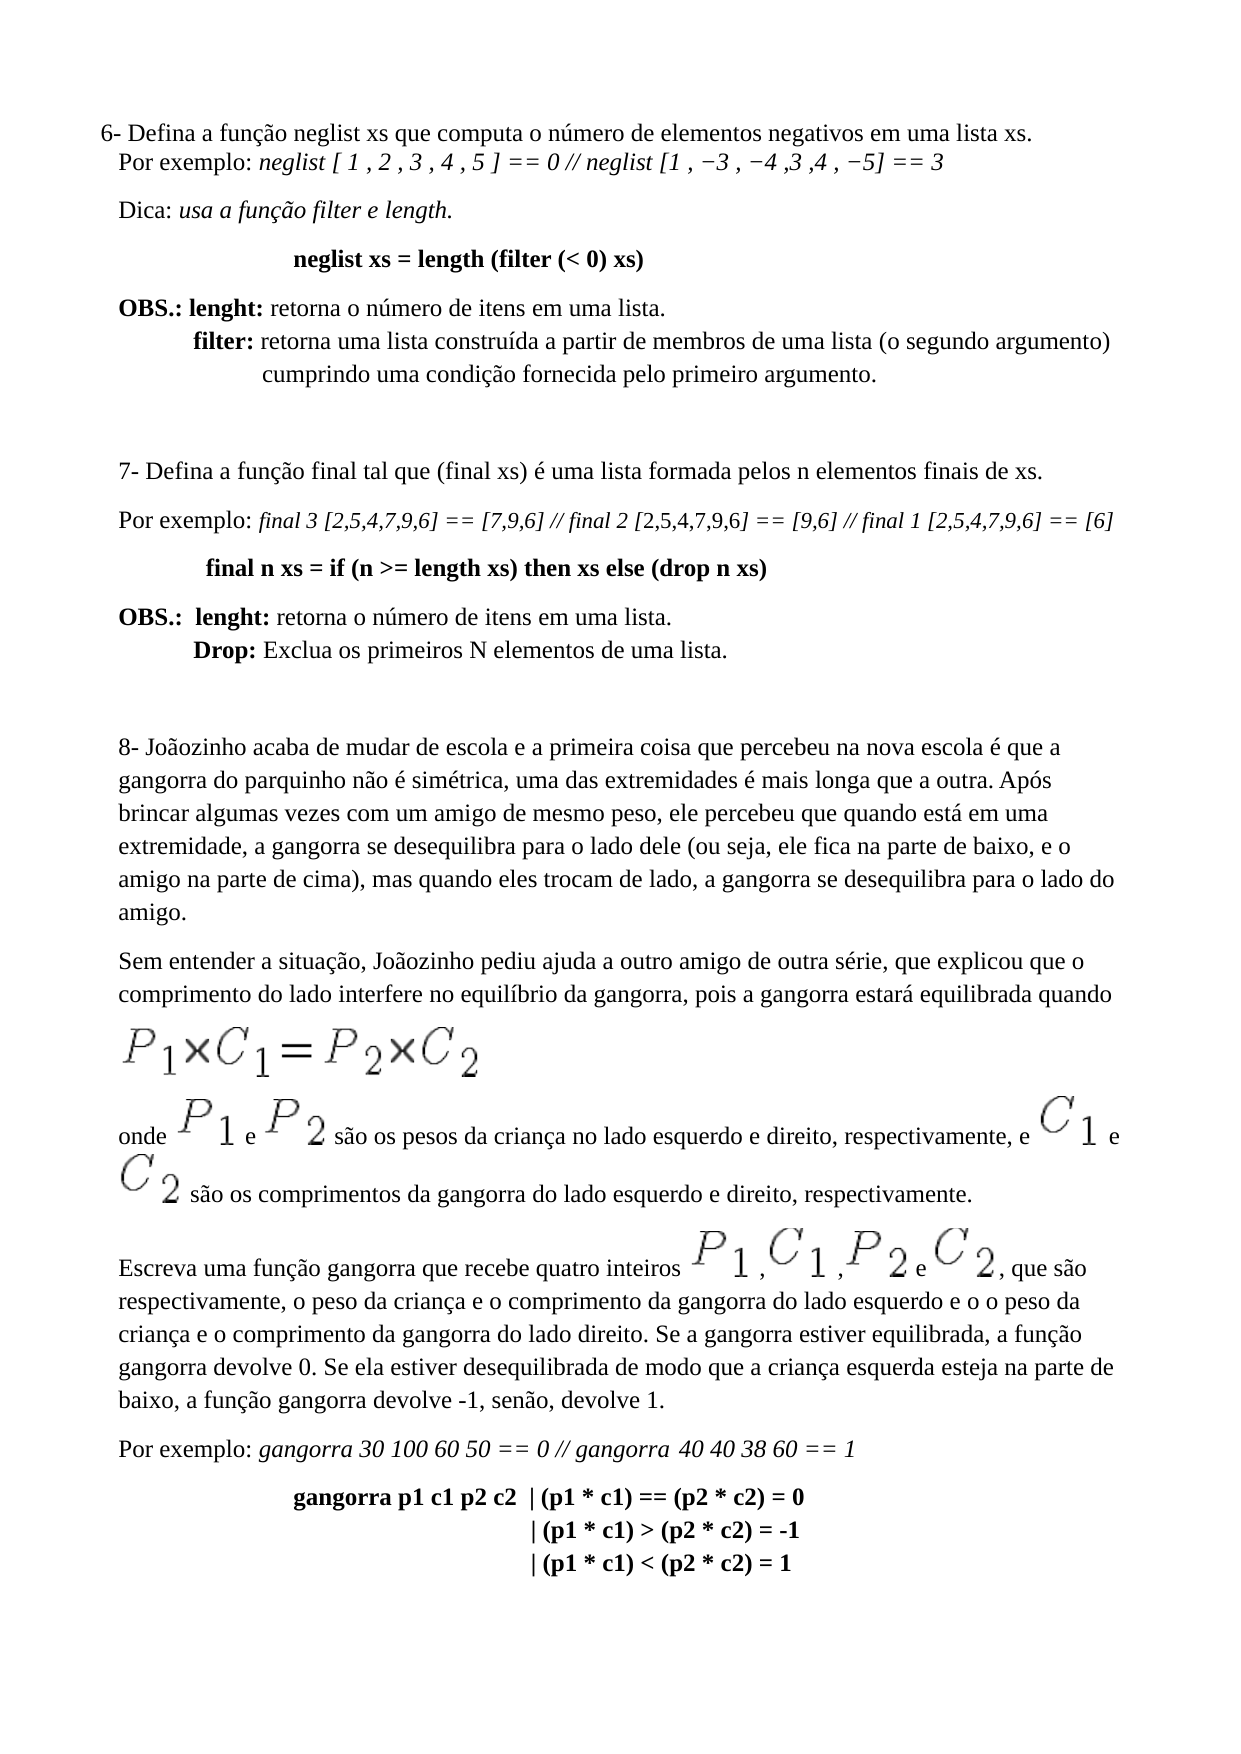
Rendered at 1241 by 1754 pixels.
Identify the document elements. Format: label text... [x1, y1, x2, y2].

text final n xs = if (n >= length xs) then xs else (drop n xs) [118, 553, 1122, 582]
picture [843, 1231, 910, 1277]
picture [932, 1228, 999, 1277]
text 8- Joãozinho acaba de mudar de escola e a primeira coisa que percebeu na nova escola é que a gangorra do parquinho não é simétrica, uma das extremidades é mais longa que a outra. Após brincar algumas vezes com um amigo de mesmo peso, ele percebeu que quando está em uma extremidade, a gangorra se desequilibra para o lado dele (ou seja, ele fica na parte de baixo, e o amigo na parte de cima), mas quando eles trocam de lado, a gangorra se desequilibra para o lado do amigo. [118, 732, 1122, 926]
picture [765, 1228, 832, 1277]
picture [1036, 1096, 1103, 1145]
text neglist xs = length (filter (< 0) xs) [118, 244, 1122, 273]
text Por exemplo: neglist [ 1 , 2 , 3 , 4 , 5 ] == 0 // neglist [1 , −3 , −4 ,3 ,4 , −5] == 3 [118, 147, 1122, 176]
text Por exemplo: gangorra 30 100 60 50 == 0 // gangorra 40 40 38 60 == 1 [118, 1434, 1122, 1463]
text OBS.: lenght: retorna o número de itens em uma lista. filter: retorna uma lista construída a partir de membros de uma lista (o segundo argumento) cumprindo uma condição fornecida pelo primeiro argumento. [118, 293, 1122, 388]
text Por exemplo: final 3 [2,5,4,7,9,6] == [7,9,6] // final 2 [2,5,4,7,9,6] == [9,6] // final 1 [2,5,4,7,9,6] == [6] [118, 505, 1122, 533]
picture [173, 1099, 239, 1145]
text onde e são os pesos da criança no lado esquerdo e direito, respectivamente, e e são os comprimentos da gangorra do lado esquerdo e direito, respectivamente. [118, 1096, 1122, 1208]
text 6- Defina a função neglist xs que computa o número de elementos negativos em uma lista xs. [100, 118, 1122, 147]
text Dica: usa a função filter e length. [118, 196, 1122, 224]
text 7- Defina a função final tal que (final xs) é uma lista formada pelos n elementos finais de xs. [118, 456, 1122, 485]
picture [118, 1027, 484, 1077]
text Escreva uma função gangorra que recebe quatro inteiros , , e , que são respectivamente, o peso da criança e o comprimento da gangorra do lado esquerdo e o o peso da criança e o comprimento da gangorra do lado direito. Se a gangorra estiver equilibrada, a função gangorra devolve 0. Se ela estiver desequilibrada de modo que a criança esquerda esteja na parte de baixo, a função gangorra devolve -1, senão, devolve 1. [118, 1228, 1122, 1414]
text gangorra p1 c1 p2 c2 | (p1 * c1) == (p2 * c2) = 0 | (p1 * c1) > (p2 * c2) = -1 | (p1 * c1) < (p2 * c2) = 1 [118, 1482, 1122, 1577]
text Sem entender a situação, Joãozinho pediu ajuda a outro amigo de outra série, que explicou que o comprimento do lado interfere no equilíbrio da gangorra, pois a gangorra estará equilibrada quando [118, 946, 1122, 1008]
text OBS.: lenght: retorna o número de itens em uma lista. Drop: Exclua os primeiros N elementos de uma lista. [118, 602, 1122, 664]
picture [687, 1231, 753, 1277]
picture [262, 1099, 328, 1145]
picture [118, 1154, 184, 1203]
